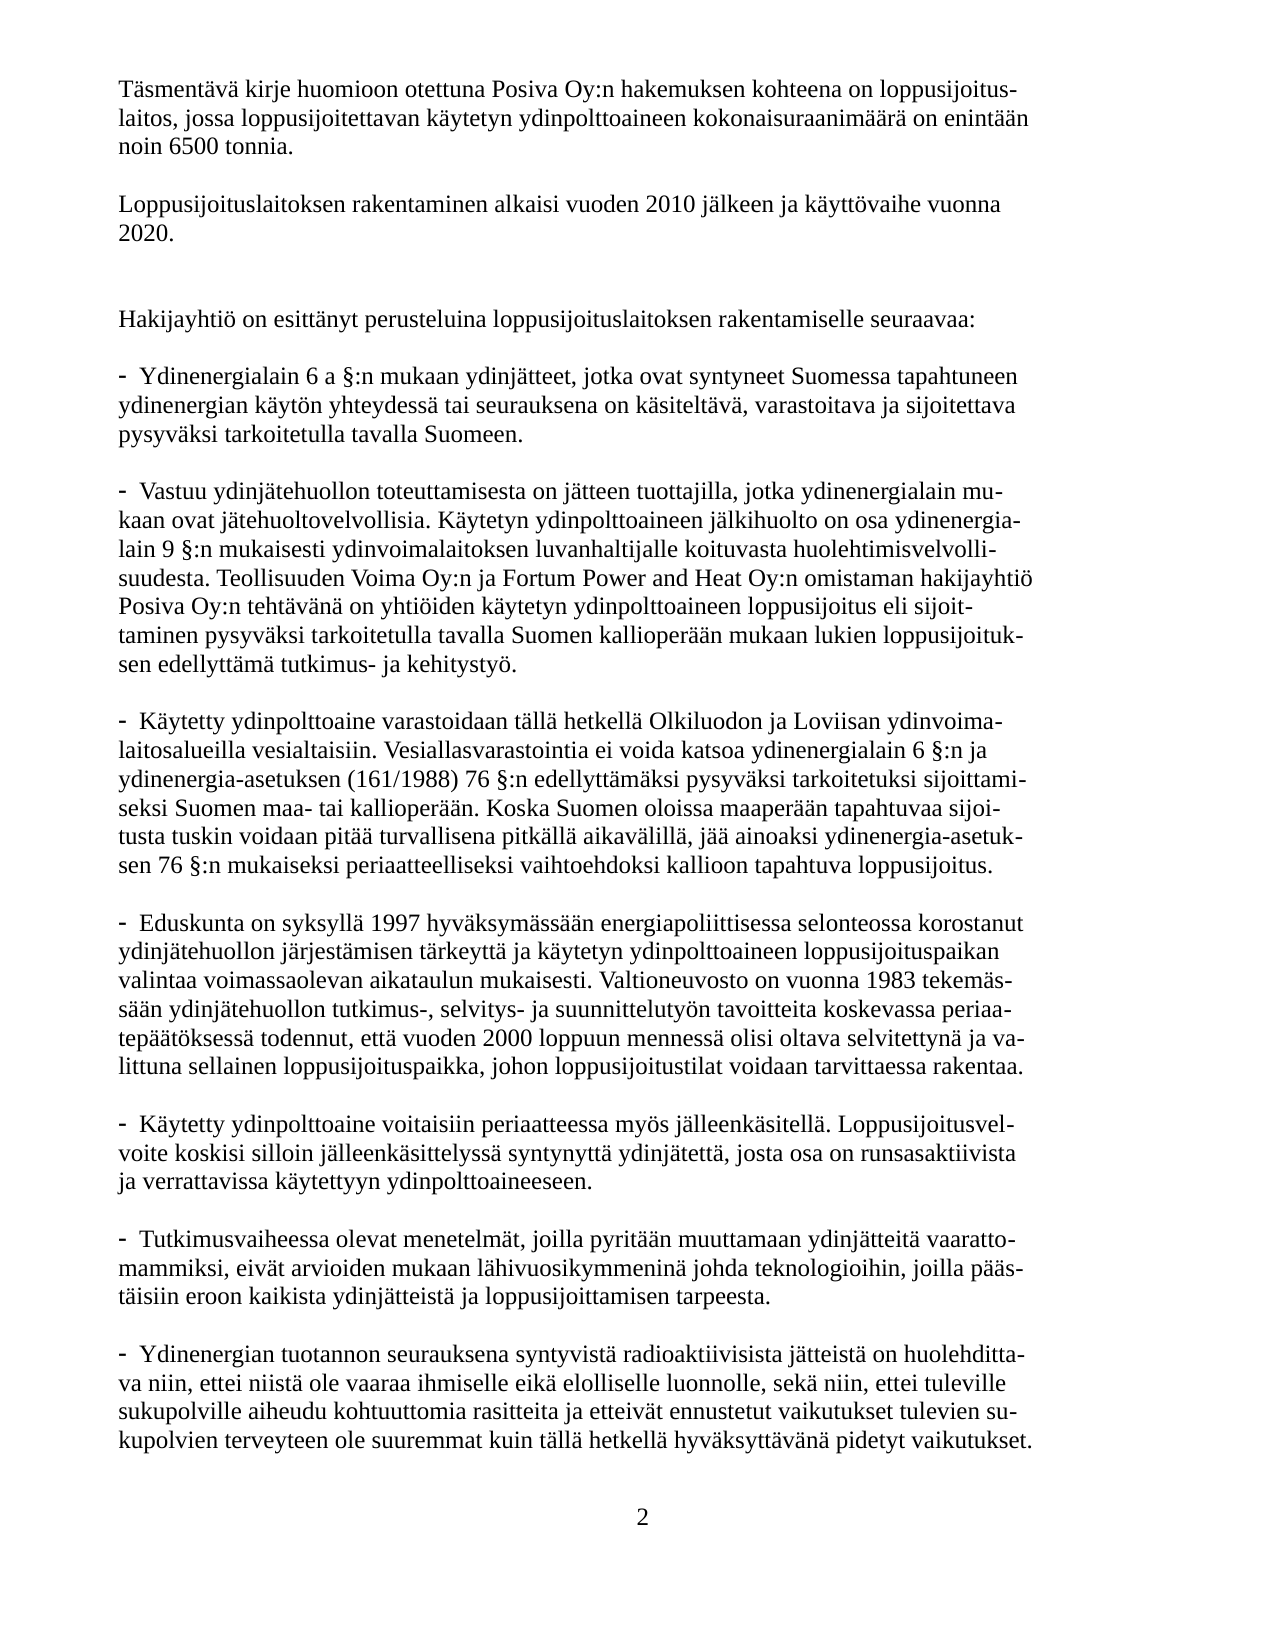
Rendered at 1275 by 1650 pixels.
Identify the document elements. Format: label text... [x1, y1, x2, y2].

text 2020. [118, 218, 1034, 246]
text - Käytetty ydinpolttoaine varastoidaan tällä hetkellä Olkiluodon ja Loviisan ydinvoima­laitosalueilla vesialtaisiin. Vesiallasvarastointia ei voida katsoa ydinenergialain 6 §:n ja ydinenergia-asetuksen (161/1988) 76 §:n edellyttämäksi pysyväksi tarkoitetuksi sijoittami­seksi Suomen maa- tai kallioperään. Koska Suomen oloissa maaperään tapahtuvaa sijoi­tusta tuskin voidaan pitää turvallisena pitkällä aikavälillä, jää ainoaksi ydinenergia-asetuk­sen 76 §:n mukaiseksi periaatteelliseksi vaihtoehdoksi kallioon tapahtuva loppusijoitus. [118, 706, 1034, 879]
text Hakijayhtiö on esittänyt perusteluina loppusijoituslaitoksen rakentamiselle seuraavaa: [118, 304, 1034, 333]
text Täsmentävä kirje huomioon otettuna Posiva Oy:n hakemuksen kohteena on loppusijoitus­laitos, jossa loppusijoitettavan käytetyn ydinpolttoaineen kokonaisuraanimäärä on enintään noin 6500 tonnia. [118, 74, 1034, 160]
text ydinjätehuollon järjestämisen tärkeyttä ja käytetyn ydinpolttoaineen loppusijoituspaikan valintaa voimassaolevan aikataulun mukaisesti. Valtioneuvosto on vuonna 1983 tekemäs­sään ydinjätehuollon tutkimus-, selvitys- ja suunnittelutyön tavoitteita koskevassa periaa­tepäätöksessä todennut, että vuoden 2000 loppuun mennessä olisi oltava selvitettynä ja va­littuna sellainen loppusijoituspaikka, johon loppusijoitustilat voidaan tarvittaessa rakentaa. [118, 936, 1034, 1080]
text - Ydinenergian tuotannon seurauksena syntyvistä radioaktiivisista jätteistä on huolehditta­va niin, ettei niistä ole vaaraa ihmiselle eikä elolliselle luonnolle, sekä niin, ettei tuleville sukupolville aiheudu kohtuuttomia rasitteita ja etteivät ennustetut vaikutukset tulevien su­kupolvien terveyteen ole suuremmat kuin tällä hetkellä hyväksyttävänä pidetyt vaikutukset. [118, 1339, 1034, 1454]
text - Ydinenergialain 6 a §:n mukaan ydinjätteet, jotka ovat syntyneet Suomessa tapahtuneen ydinenergian käytön yhteydessä tai seurauksena on käsiteltävä, varastoitava ja sijoitettava pysyväksi tarkoitetulla tavalla Suomeen. [118, 361, 1034, 448]
text Loppusijoituslaitoksen rakentaminen alkaisi vuoden 2010 jälkeen ja käyttövaihe vuonna [118, 189, 1034, 218]
text - Käytetty ydinpolttoaine voitaisiin periaatteessa myös jälleenkäsitellä. Loppusijoitusvel­voite koskisi silloin jälleenkäsittelyssä syntynyttä ydinjätettä, josta osa on runsasaktiivista ja verrattavissa käytettyyn ydinpolttoaineeseen. [118, 1109, 1034, 1195]
text - Tutkimusvaiheessa olevat menetelmät, joilla pyritään muuttamaan ydinjätteitä vaaratto­mammiksi, eivät arvioiden mukaan lähivuosikymmeninä johda teknologioihin, joilla pääs­täisiin eroon kaikista ydinjätteistä ja loppusijoittamisen tarpeesta. [118, 1224, 1034, 1310]
text - Vastuu ydinjätehuollon toteuttamisesta on jätteen tuottajilla, jotka ydinenergialain mu­kaan ovat jätehuoltovelvollisia. Käytetyn ydinpolttoaineen jälkihuolto on osa ydinenergia­lain 9 §:n mukaisesti ydinvoimalaitoksen luvanhaltijalle koituvasta huolehtimisvelvolli­suudesta. Teollisuuden Voima Oy:n ja Fortum Power and Heat Oy:n omistaman hakijayh­tiö Posiva Oy:n tehtävänä on yhtiöiden käytetyn ydinpolttoaineen loppusijoitus eli sijoit­taminen pysyväksi tarkoitetulla tavalla Suomen kallioperään mukaan lukien loppusijoituk­sen edellyttämä tutkimus- ja kehitystyö. [118, 476, 1034, 678]
text - Eduskunta on syksyllä 1997 hyväksymässään energiapoliittisessa selonteossa korostanut [118, 908, 1034, 936]
